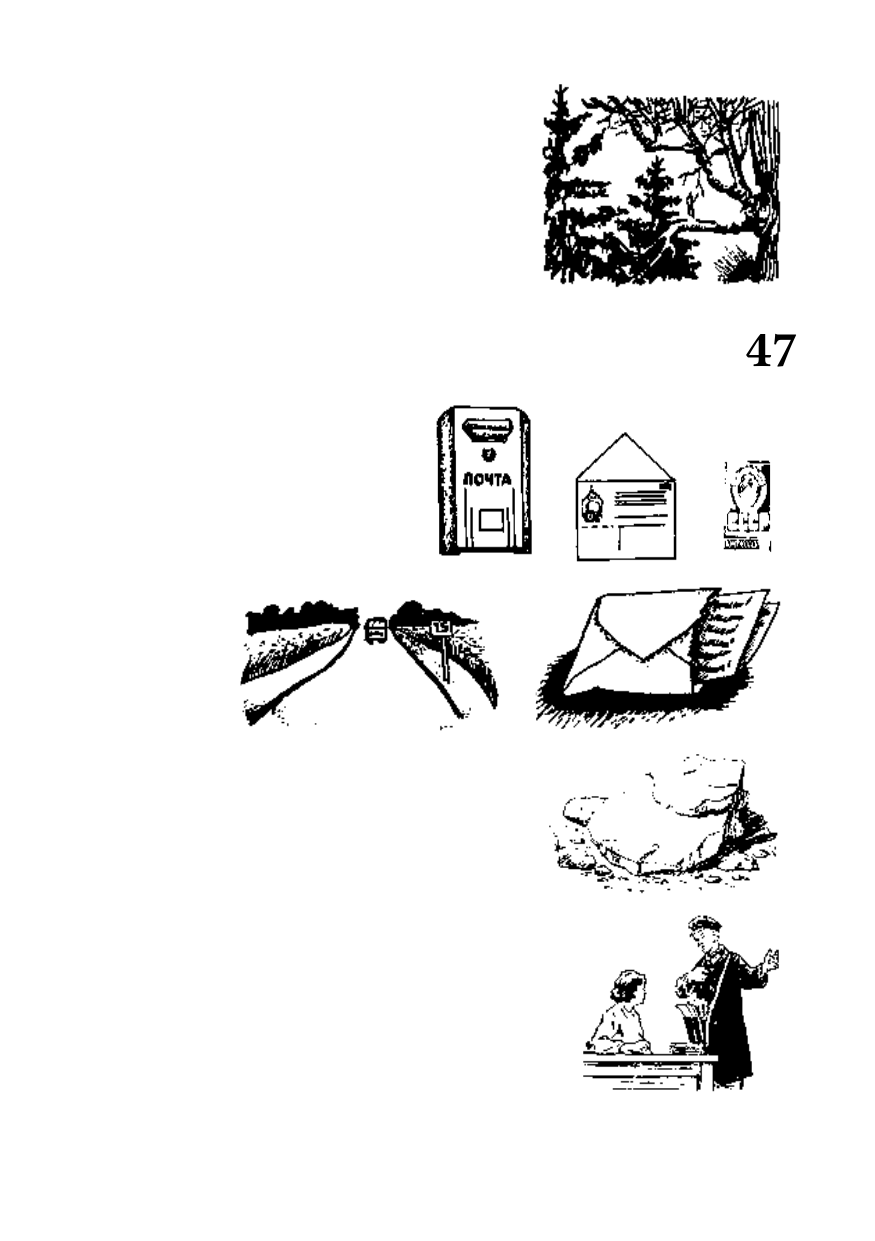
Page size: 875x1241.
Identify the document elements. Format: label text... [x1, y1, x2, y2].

subtitle 47 [75, 319, 799, 379]
